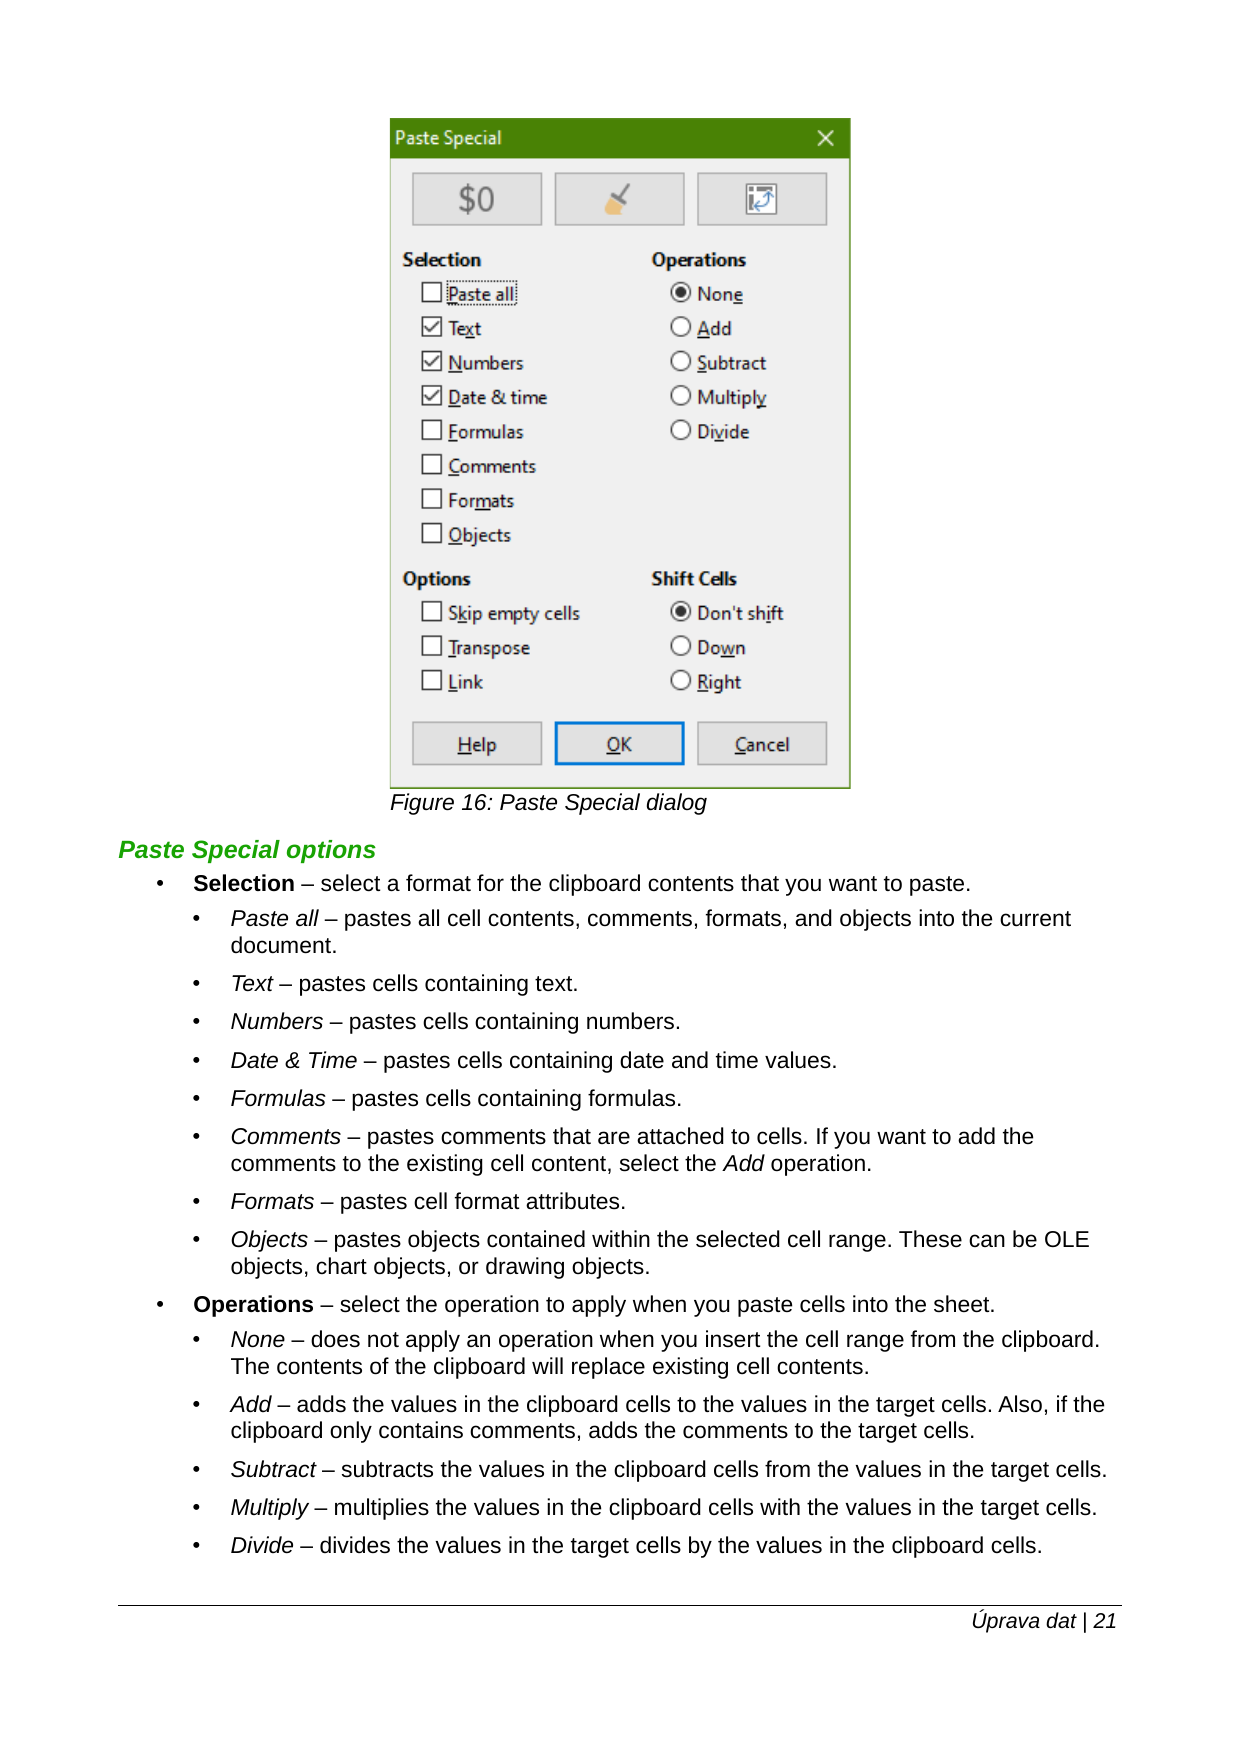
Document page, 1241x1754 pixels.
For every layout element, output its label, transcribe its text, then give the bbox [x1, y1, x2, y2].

list Text – pastes cells containing text. [192, 970, 1122, 996]
list Objects – pastes objects contained within the selected cell range. These can be OLE objects, chart objects, or drawing objects. [192, 1226, 1122, 1279]
list Operations – select the operation to apply when you paste cells into the sheet. [156, 1291, 1122, 1317]
list Selection – select a format for the clipboard contents that you want to paste. [156, 870, 1122, 896]
list Subtract – subtracts the values in the clipboard cells from the values in the target cells. [192, 1456, 1122, 1482]
list Divide – divides the values in the target cells by the values in the clipboard cells. [192, 1532, 1122, 1559]
picture [389, 118, 851, 789]
list Comments – pastes comments that are attached to cells. If you want to add the comments to the existing cell content, select the Add operation. [192, 1123, 1122, 1176]
subtitle Paste Special options [118, 835, 1122, 864]
text Figure 16: Paste Special dialog [390, 789, 851, 815]
list Date & Time – pastes cells containing date and time values. [192, 1047, 1122, 1073]
list Formats – pastes cell format attributes. [192, 1188, 1122, 1214]
list None – does not apply an operation when you insert the cell range from the clipboard. The contents of the clipboard will replace existing cell contents. [192, 1326, 1122, 1379]
list Formulas – pastes cells containing formulas. [192, 1085, 1122, 1111]
list Multiply – multiplies the values in the clipboard cells with the values in the target cells. [192, 1494, 1122, 1520]
list Paste all – pastes all cell contents, comments, formats, and objects into the current document. [192, 905, 1122, 958]
list Numbers – pastes cells containing numbers. [192, 1008, 1122, 1035]
list Add – adds the values in the clipboard cells to the values in the target cells. Also, if the clipboard only contains comments, adds the comments to the target cells. [192, 1391, 1122, 1444]
